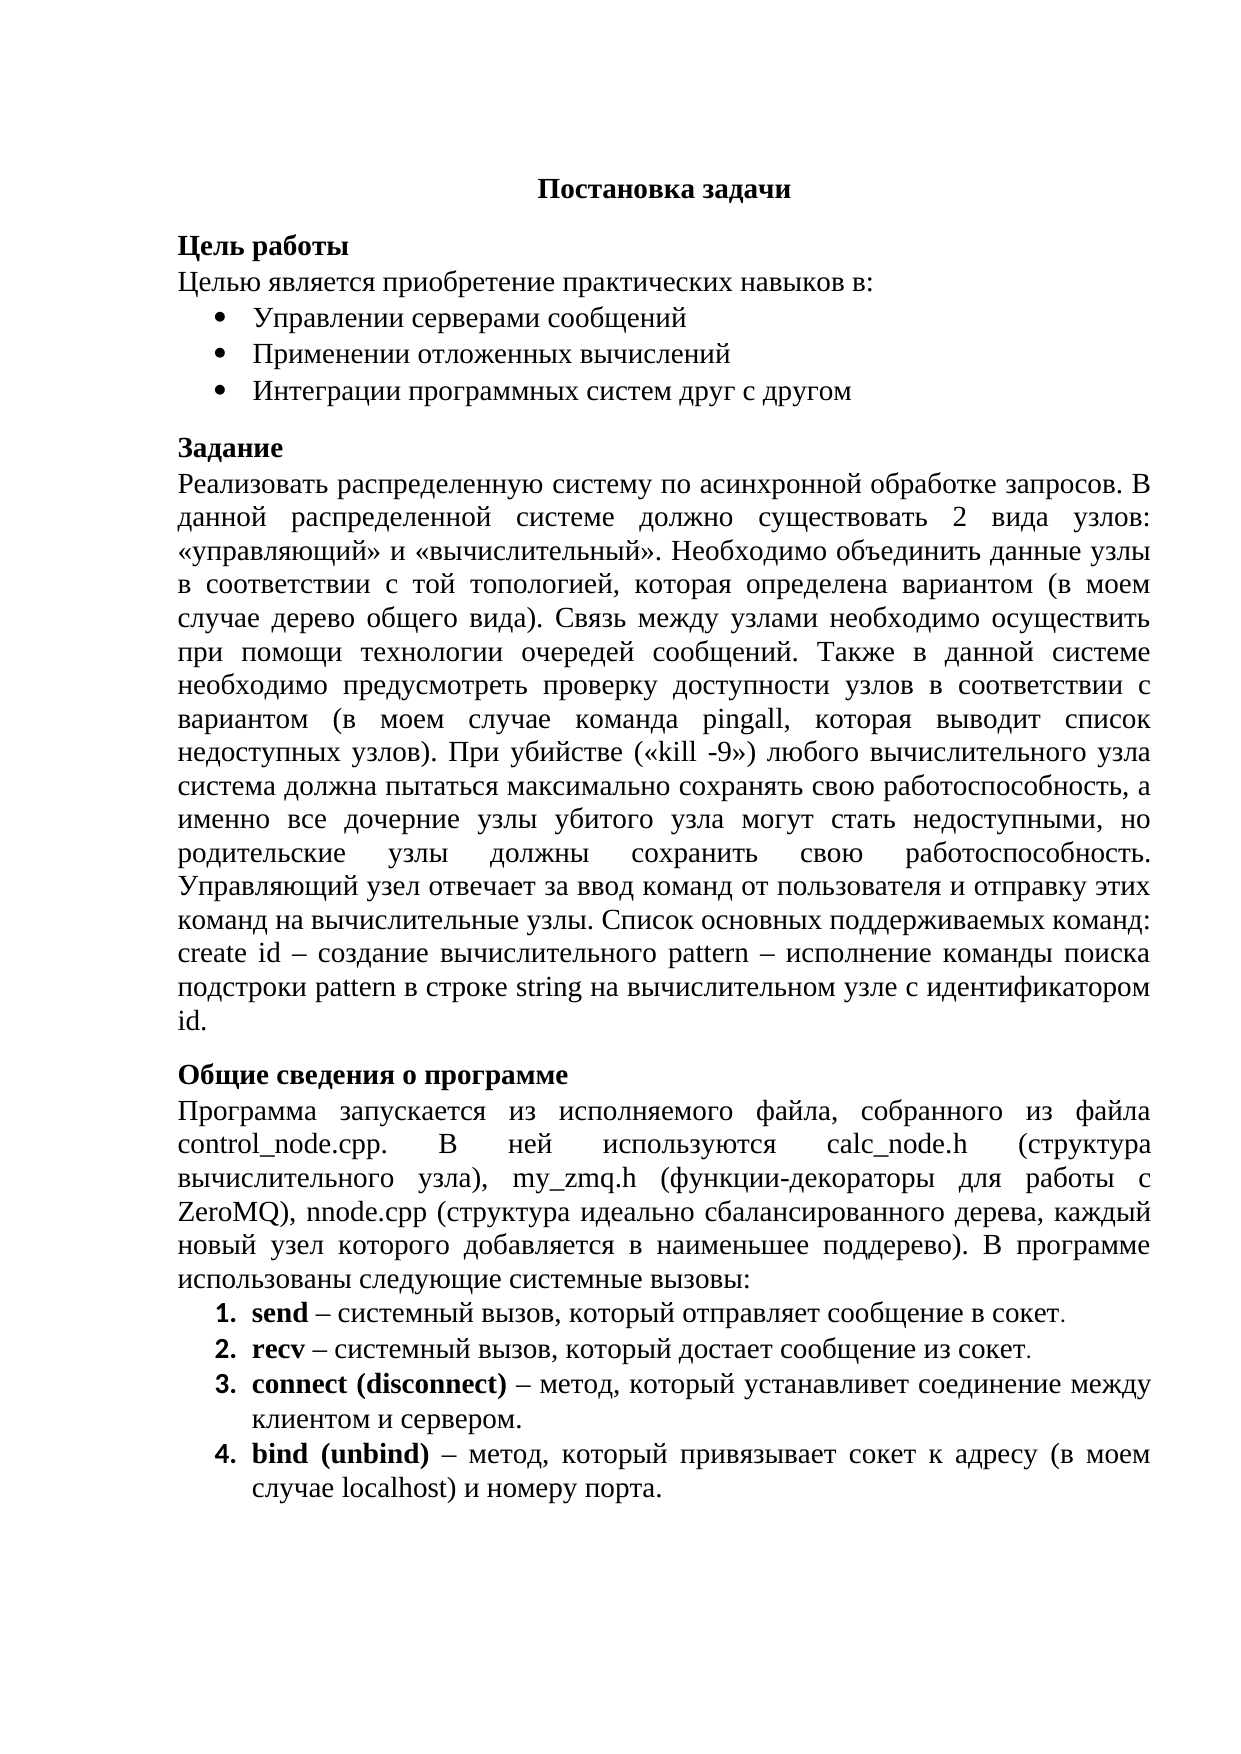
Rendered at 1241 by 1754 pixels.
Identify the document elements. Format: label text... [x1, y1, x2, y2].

list send – системный вызов, который отправляет сообщение в сокет. [214, 1294, 1152, 1330]
list bind (unbind) – метод, который привязывает сокет к адресу (в моем случае localhost) и номеру порта. [214, 1435, 1152, 1504]
text Целью является приобретение практических навыков в: [177, 264, 1152, 298]
list connect (disconnect) – метод, который устанавливет соединение между клиентом и сервером. [214, 1366, 1152, 1435]
list Применении отложенных вычислений [215, 336, 1152, 370]
text Реализовать распределенную систему по асинхронной обработке запросов. В данной распределенной системе должно существовать 2 вида узлов: «управляющий» и «вычислительный». Необходимо объединить данные узлы в соответствии с той топологией, которая определена вариантом (в моем случае дерево общего вида). Связь между узлами необходимо осуществить при помощи технологии очередей сообщений. Также в данной системе необходимо предусмотреть проверку доступности узлов в соответствии с вариантом (в моем случае команда pingall, которая выводит список недоступных узлов). При убийстве («kill -9») любого вычислительного узла система должна пытаться максимально сохранять свою работоспособность, а именно все дочерние узлы убитого узла могут стать недоступными, но родительские узлы должны сохранить свою работоспособность. Управляющий узел отвечает за ввод команд от пользователя и отправку этих команд на вычислительные узлы. Список основных поддерживаемых команд: create id – создание вычислительного pattern – исполнение команды поиска подстроки pattern в строке string на вычислительном узле с идентификатором id. [177, 466, 1152, 1036]
list Управлении серверами сообщений [215, 300, 1152, 334]
subtitle Задание [177, 430, 1152, 463]
text Постановка задачи [177, 171, 1152, 204]
list Интеграции программных систем друг с другом [215, 373, 1152, 406]
text Программа запускается из исполняемого файла, собранного из файла control_node.cpp. В ней используются calc_node.h (структура вычислительного узла), my_zmq.h (функции-декораторы для работы с ZeroMQ), nnode.cpp (структура идеально сбалансированного дерева, каждый новый узел которого добавляется в наименьшее поддерево). В программе использованы следующие системные вызовы: [177, 1093, 1152, 1294]
subtitle Цель работы [177, 228, 1152, 261]
subtitle Общие сведения о программе [177, 1057, 1152, 1091]
list recv – системный вызов, который достает сообщение из сокет. [214, 1330, 1152, 1366]
